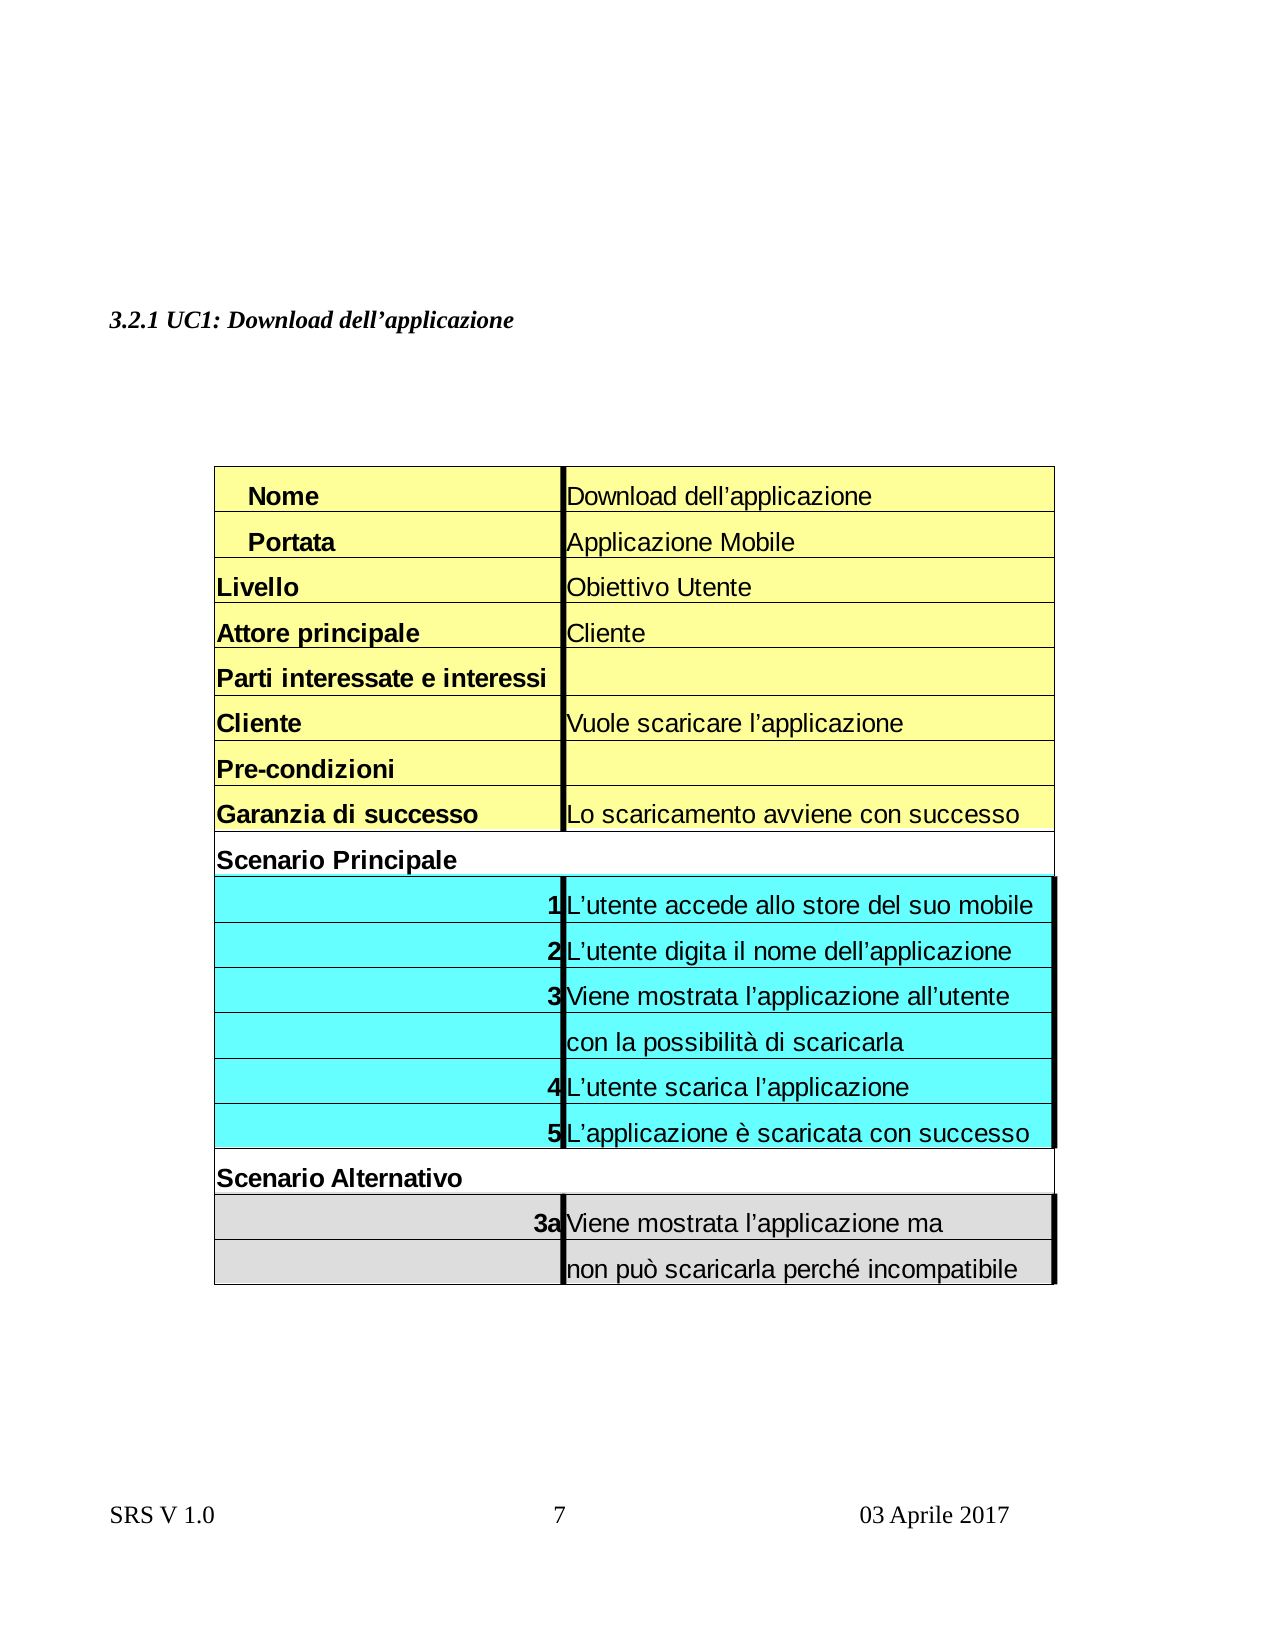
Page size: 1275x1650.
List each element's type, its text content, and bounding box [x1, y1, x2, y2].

text 3.2.1 UC1: Download dell’applicazione [109, 305, 1162, 334]
